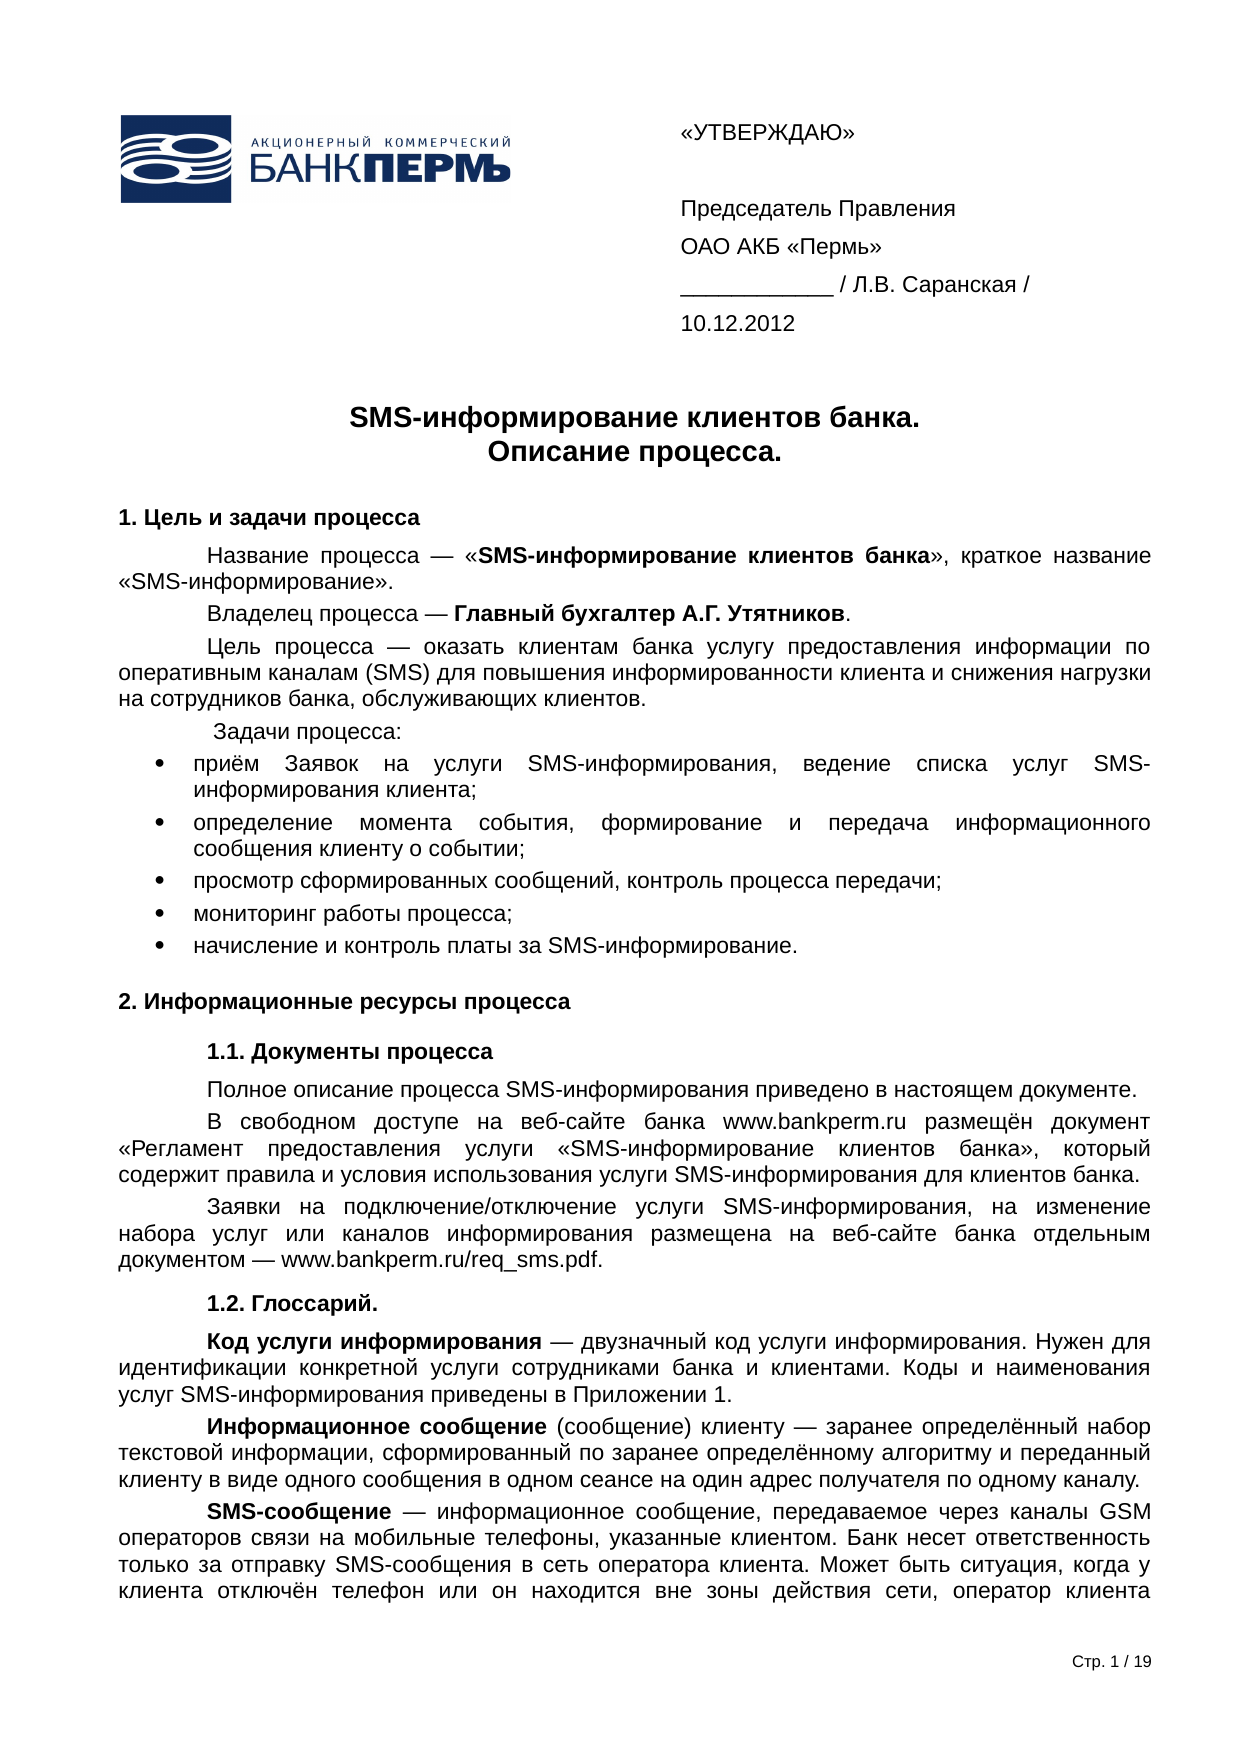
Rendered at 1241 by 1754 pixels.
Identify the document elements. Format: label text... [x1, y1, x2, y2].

text Полное описание процесса SMS-информирования приведено в настоящем документе. [118, 1076, 1152, 1102]
text В свободном доступе на веб-сайте банка www.bankperm.ru размещён документ «Регламент предоставления услуги «SMS-информирование клиентов банка», который содержит правила и условия использования услуги SMS-информирования для клиентов банка. [118, 1108, 1152, 1187]
subtitle Глоссарий. [118, 1290, 1152, 1316]
text Название процесса — «SMS-информирование клиентов банка», краткое название «SMS-информирование». [118, 542, 1152, 594]
list мониторинг работы процесса; [156, 899, 1152, 926]
text Задачи процесса: [118, 718, 1152, 744]
table_cell [569, 266, 669, 342]
table_cell [669, 342, 1093, 375]
list приём Заявок на услуги SMS-информирования, ведение списка услуг SMS-информирования клиента; [156, 750, 1152, 803]
text Код услуги информирования — двузначный код услуги информирования. Нужен для идентификации конкретной услуги сотрудниками банка и клиентами. Коды и наименования услуг SMS‑информирования приведены в Приложении 1. [118, 1328, 1152, 1407]
list просмотр сформированных сообщений, контроль процесса передачи; [156, 867, 1152, 894]
table_cell ____________ / Л.В. Саранская / 10.12.2012 [669, 266, 1093, 342]
subtitle Цель и задачи процесса [118, 504, 1152, 530]
table_header [569, 113, 669, 266]
list определение момента события, формирование и передача информационного сообщения клиенту о событии; [156, 809, 1152, 861]
table_cell [118, 266, 569, 342]
title SMS-информирование клиентов банка. Описание процесса. [118, 400, 1152, 467]
subtitle Документы процесса [118, 1038, 1152, 1064]
subtitle Информационные ресурсы процесса [118, 988, 1152, 1014]
text Цель процесса — оказать клиентам банка услугу предоставления информации по оперативным каналам (SMS) для повышения информированности клиента и снижения нагрузки на сотрудников банка, обслуживающих клиентов. [118, 633, 1152, 712]
table_header «УТВЕРЖДАЮ» Председатель Правления ОАО АКБ «Пермь» [669, 113, 1093, 266]
text Информационное сообщение (сообщение) клиенту — заранее определённый набор текстовой информации, сформированный по заранее определённому алгоритму и переданный клиенту в виде одного сообщения в одном сеансе на один адрес получателя по одному каналу. [118, 1413, 1152, 1492]
table_cell [569, 342, 669, 375]
table_cell [118, 342, 569, 375]
picture [120, 115, 511, 203]
list начисление и контроль платы за SMS-информирование. [156, 932, 1152, 958]
text Владелец процесса — Главный бухгалтер А.Г. Утятников. [118, 600, 1152, 627]
text SMS-сообщение — информационное сообщение, передаваемое через каналы GSM операторов связи на мобильные телефоны, указанные клиентом. Банк несет ответственность только за отправку SMS-сообщения в сеть оператора клиента. Может быть ситуация, когда у клиента отключён телефон или он находится вне зоны действия сети, оператор клиента [118, 1498, 1152, 1603]
text Заявки на подключение/отключение услуги SMS-информирования, на изменение набора услуг или каналов информирования размещена на веб-сайте банка отдельным документом — www.bankperm.ru/req_sms.pdf. [118, 1193, 1152, 1272]
table_header [118, 113, 569, 266]
